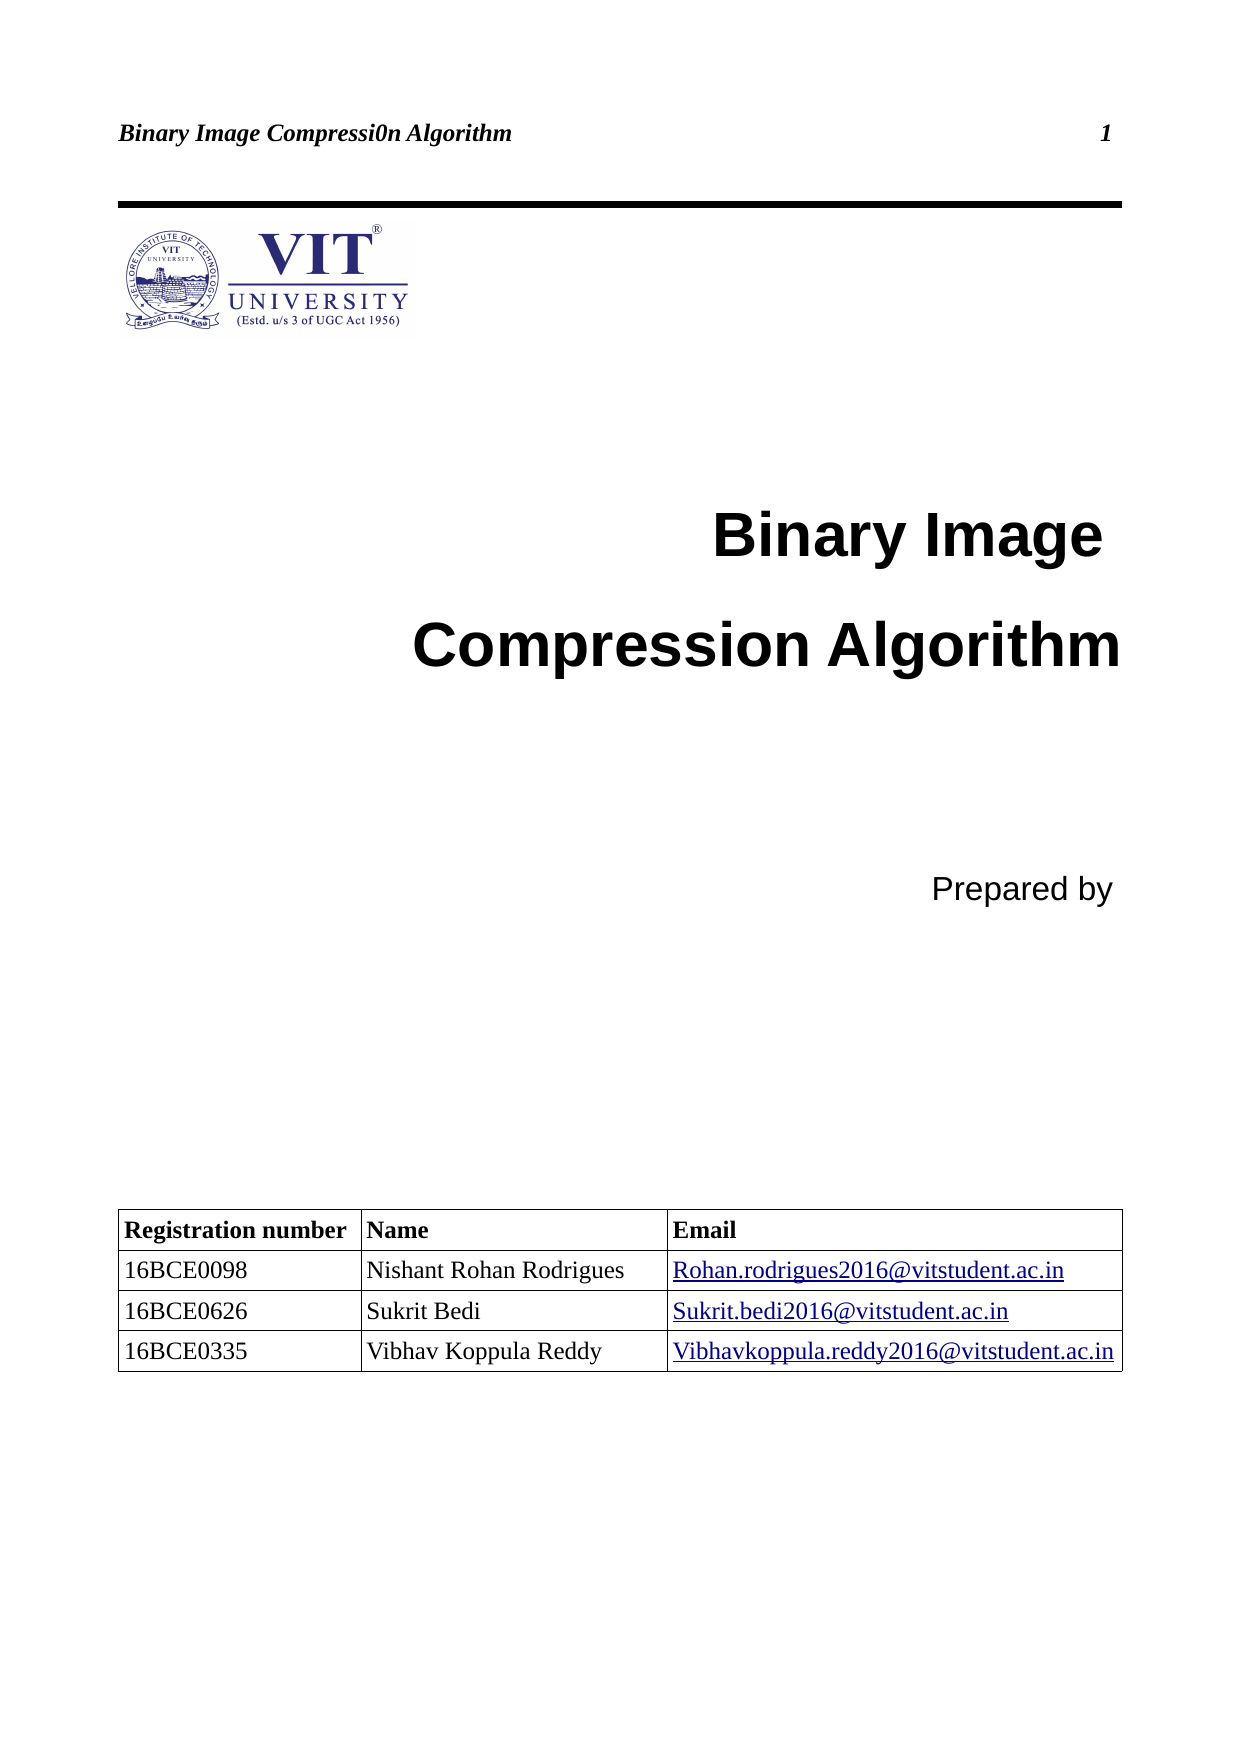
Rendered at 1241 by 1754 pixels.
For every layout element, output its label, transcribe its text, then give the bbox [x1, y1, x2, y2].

table_cell Sukrit.bedi2016@vitstudent.ac.in [668, 1291, 1122, 1330]
table_header Email [668, 1210, 1122, 1249]
text Version 1.0 [118, 704, 1122, 738]
table_header Name [362, 1210, 667, 1249]
table_cell Nishant Rohan Rodrigues [362, 1251, 667, 1290]
text Prepared by [118, 868, 1122, 907]
subtitle for [118, 384, 1122, 432]
table_cell Rohan.rodrigues2016@vitstudent.ac.in [668, 1251, 1122, 1290]
table_cell Vibhavkoppula.reddy2016@vitstudent.ac.in [668, 1331, 1122, 1371]
table_cell 16BCE0098 [119, 1251, 361, 1290]
subtitle Compression Algorithm [118, 608, 1122, 679]
table_cell Sukrit Bedi [362, 1291, 667, 1330]
table_cell 16BCE0626 [119, 1291, 361, 1330]
table_header Registration number [119, 1210, 361, 1249]
text Group Name: siDBa [118, 994, 1122, 1030]
subtitle Binary Image [118, 498, 1122, 570]
table_cell 16BCE0335 [119, 1331, 361, 1371]
table_cell Vibhav Koppula Reddy [362, 1331, 667, 1371]
picture [118, 220, 417, 338]
subtitle Final Documentation [118, 208, 1122, 282]
